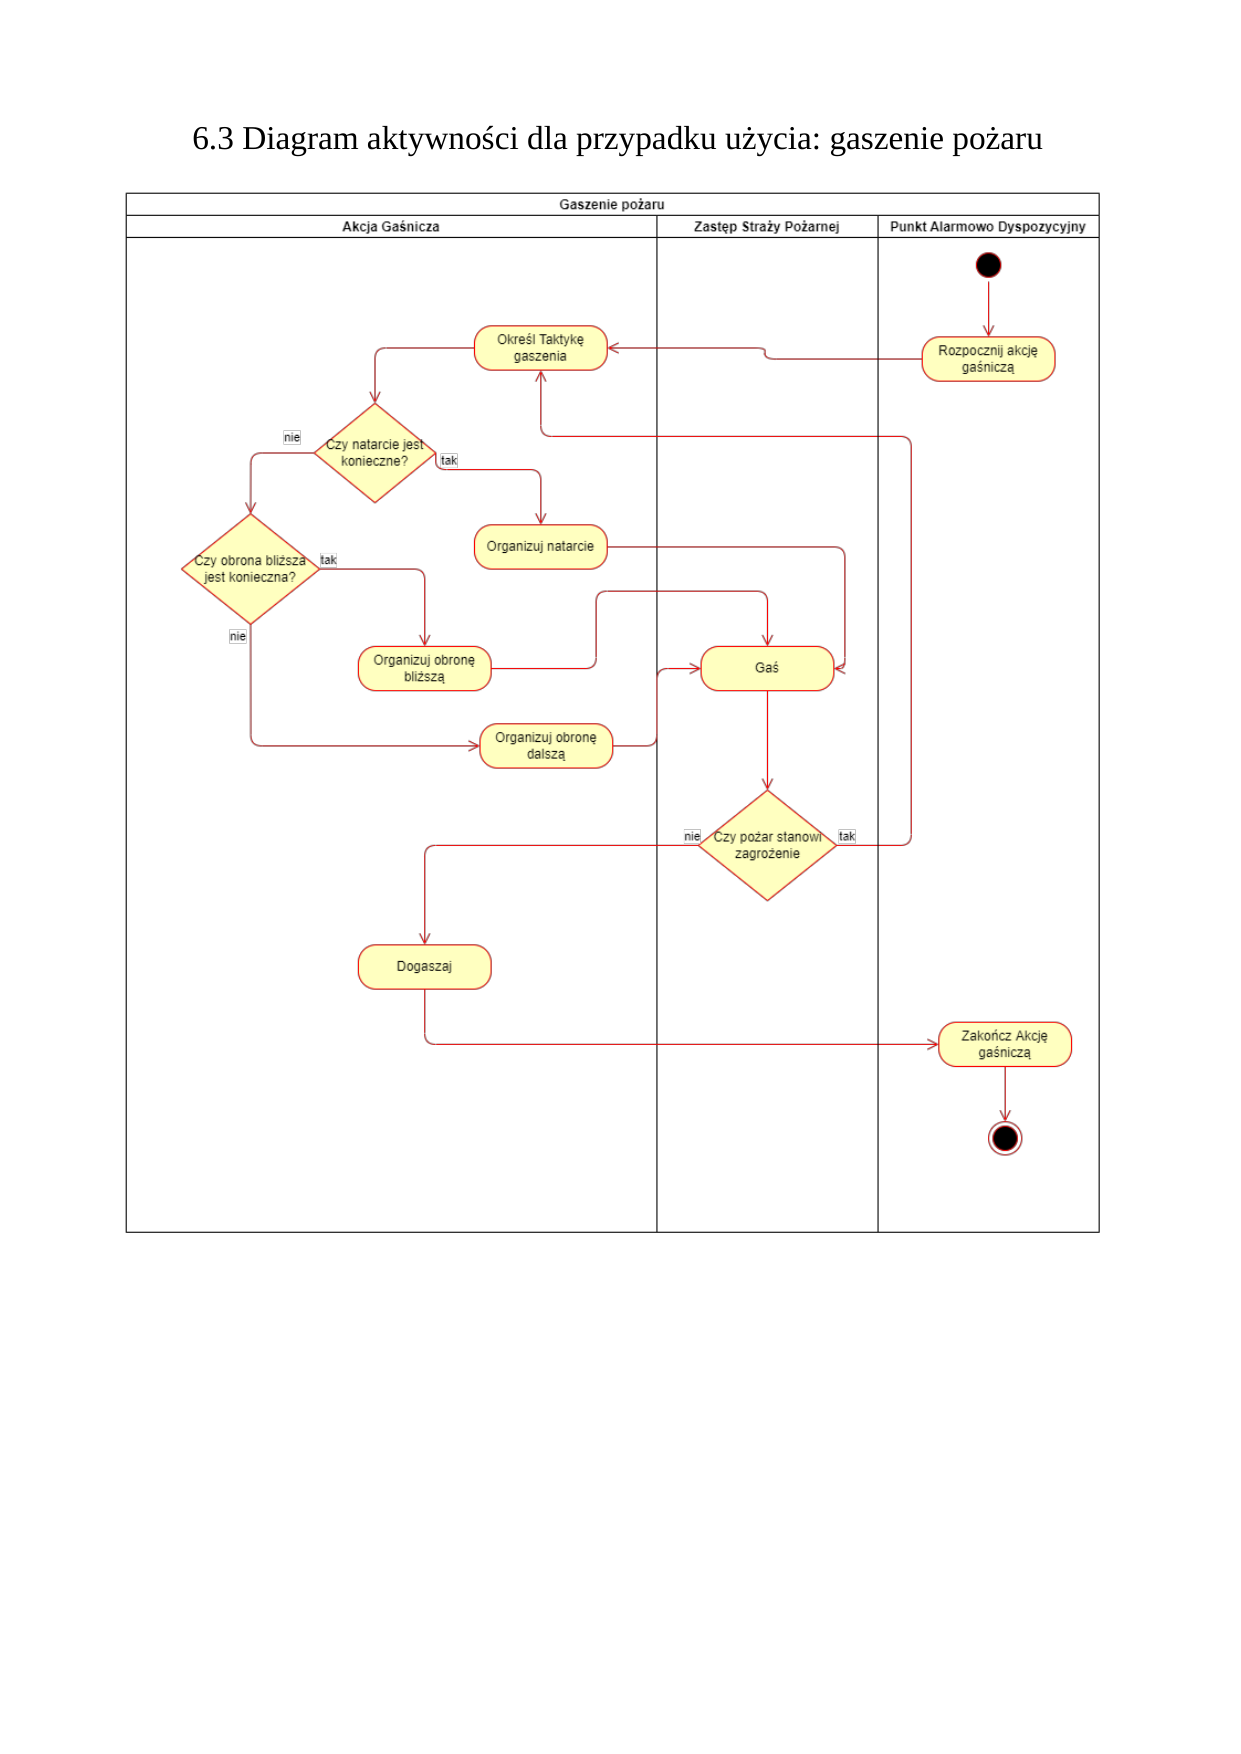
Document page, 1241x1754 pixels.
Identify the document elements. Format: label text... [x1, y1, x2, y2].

text 6.3 Diagram aktywności dla przypadku użycia: gaszenie pożaru [118, 118, 1122, 156]
